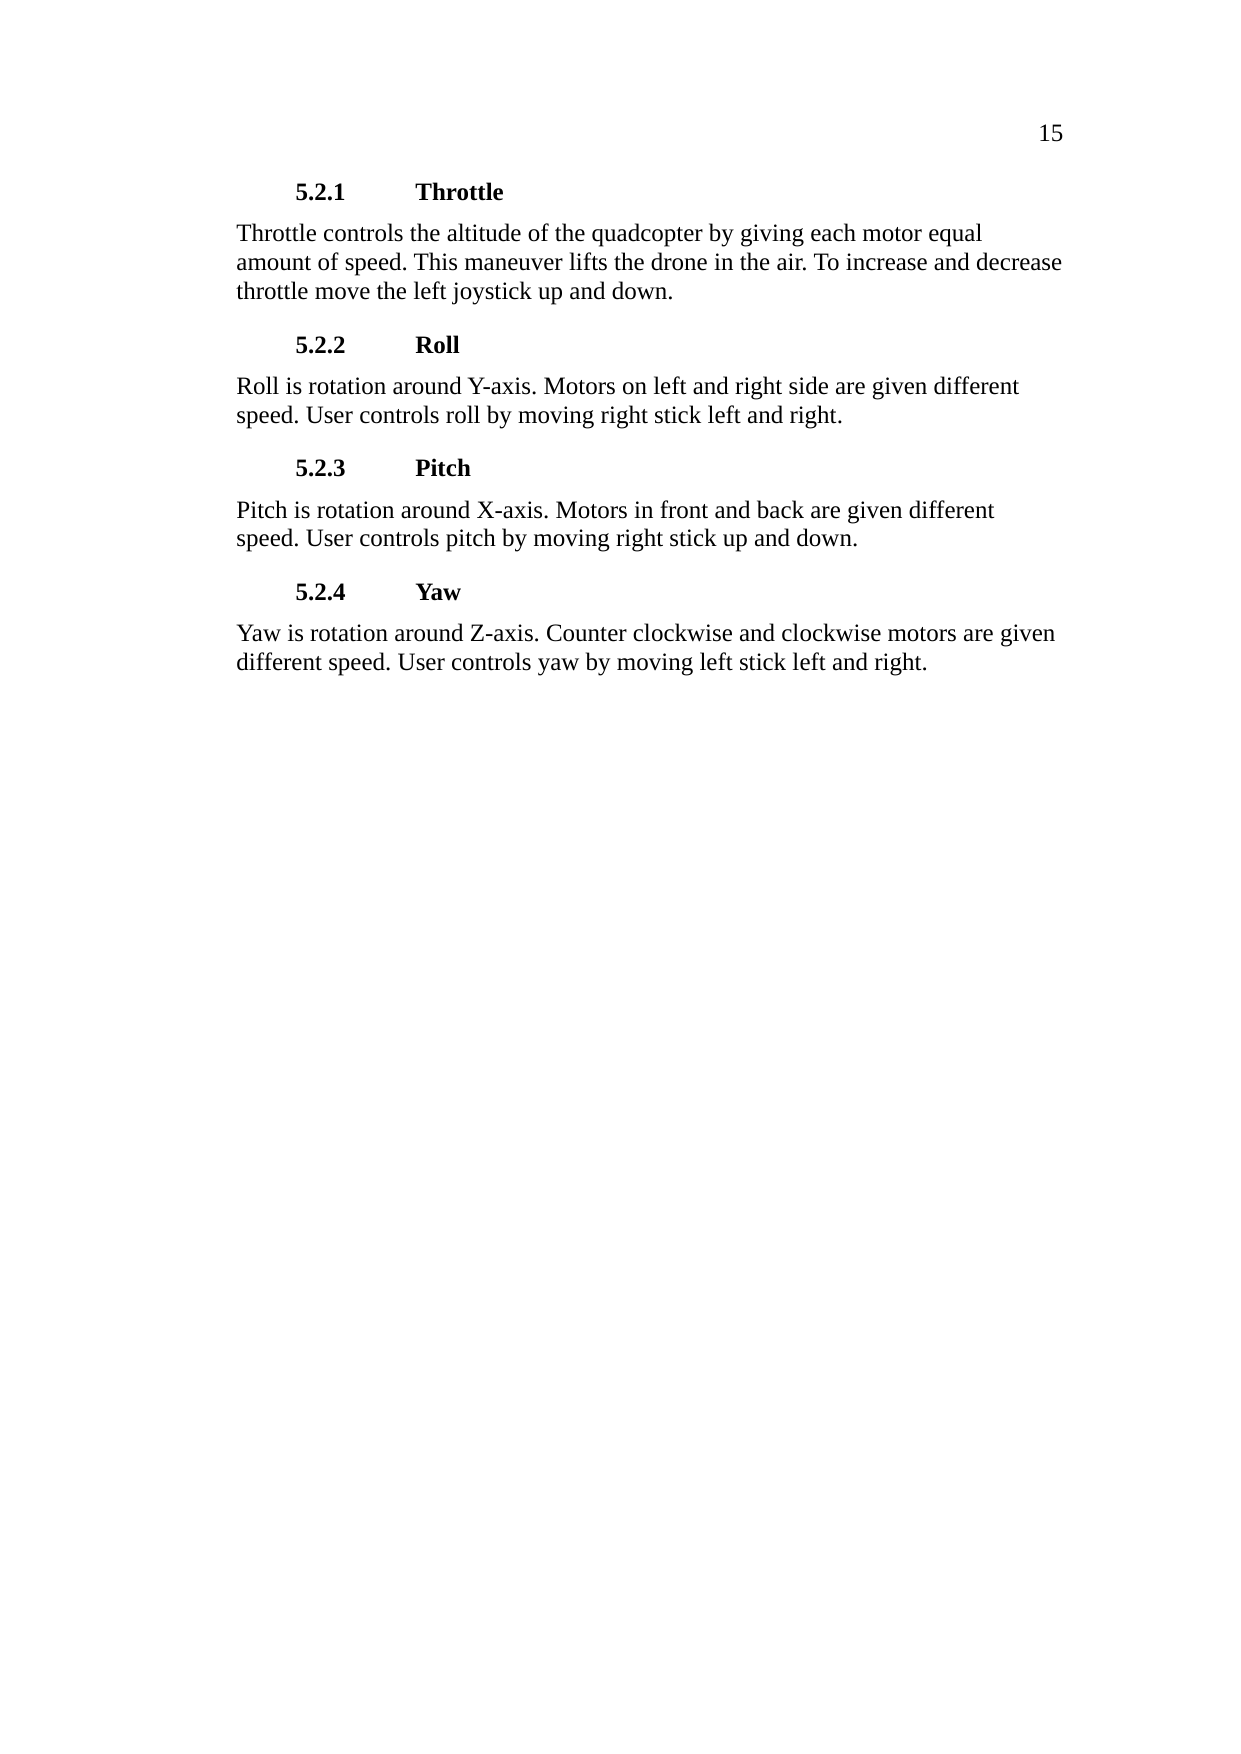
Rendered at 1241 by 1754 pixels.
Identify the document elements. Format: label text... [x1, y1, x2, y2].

subtitle Roll [295, 330, 1063, 358]
text Yaw is rotation around Z-axis. Counter clockwise and clockwise motors are given different speed. User controls yaw by moving left stick left and right. [236, 618, 1063, 676]
subtitle Pitch [295, 453, 1063, 482]
text Throttle controls the altitude of the quadcopter by giving each motor equal amount of speed. This maneuver lifts the drone in the air. To increase and decrease throttle move the left joystick up and down. [236, 218, 1063, 305]
subtitle Throttle [295, 177, 1063, 206]
text Pitch is rotation around X-axis. Motors in front and back are given different speed. User controls pitch by moving right stick up and down. [236, 495, 1063, 552]
text Roll is rotation around Y-axis. Motors on left and right side are given different speed. User controls roll by moving right stick left and right. [236, 371, 1063, 428]
subtitle Yaw [295, 577, 1063, 606]
